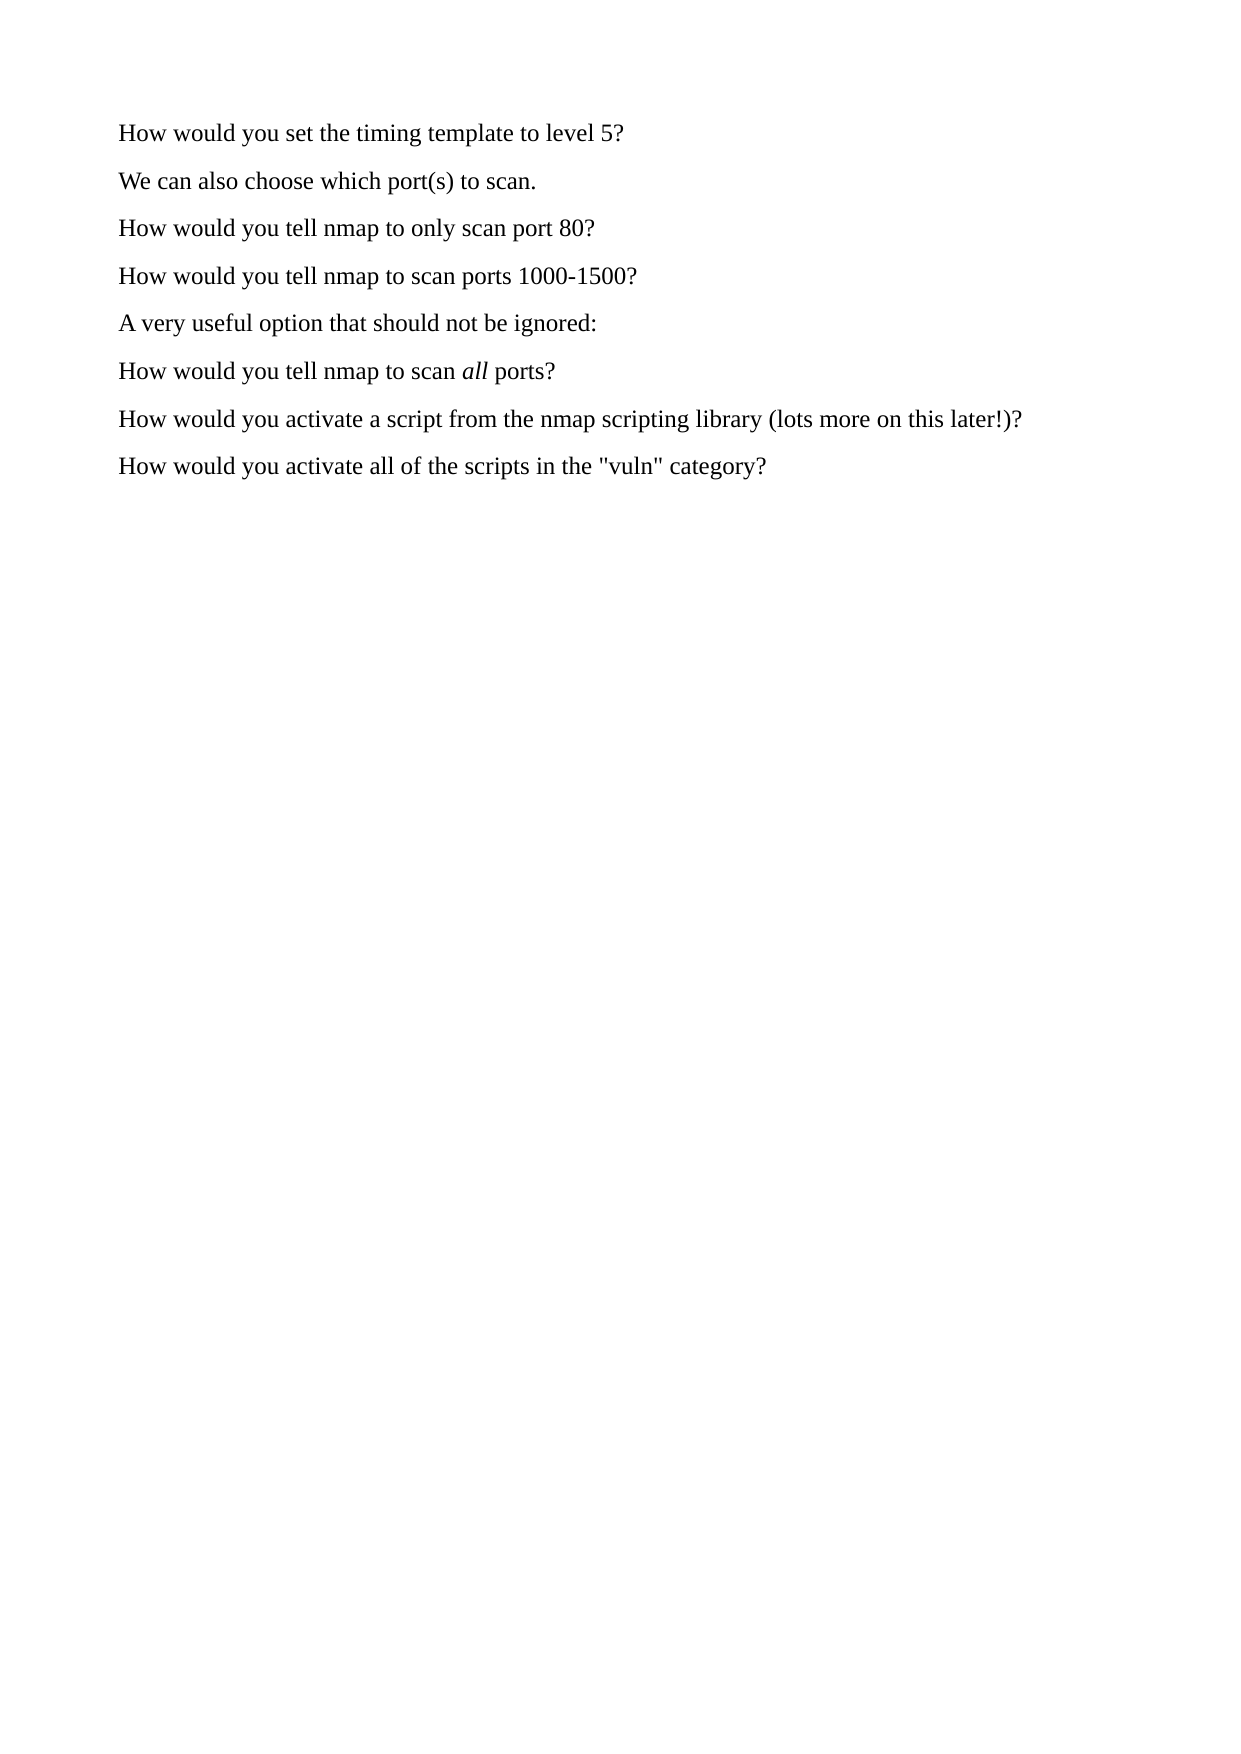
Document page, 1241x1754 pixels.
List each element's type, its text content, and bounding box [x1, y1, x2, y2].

text How would you activate a script from the nmap scripting library (lots more on this later!)? [118, 404, 1122, 432]
text How would you tell nmap to only scan port 80? [118, 213, 1122, 242]
text We can also choose which port(s) to scan. [118, 166, 1122, 194]
text How would you tell nmap to scan all ports? [118, 356, 1122, 385]
text How would you set the timing template to level 5? [118, 118, 1122, 147]
text How would you tell nmap to scan ports 1000-1500? [118, 261, 1122, 290]
text A very useful option that should not be ignored: [118, 308, 1122, 337]
text How would you activate all of the scripts in the "vuln" category? [118, 451, 1122, 480]
